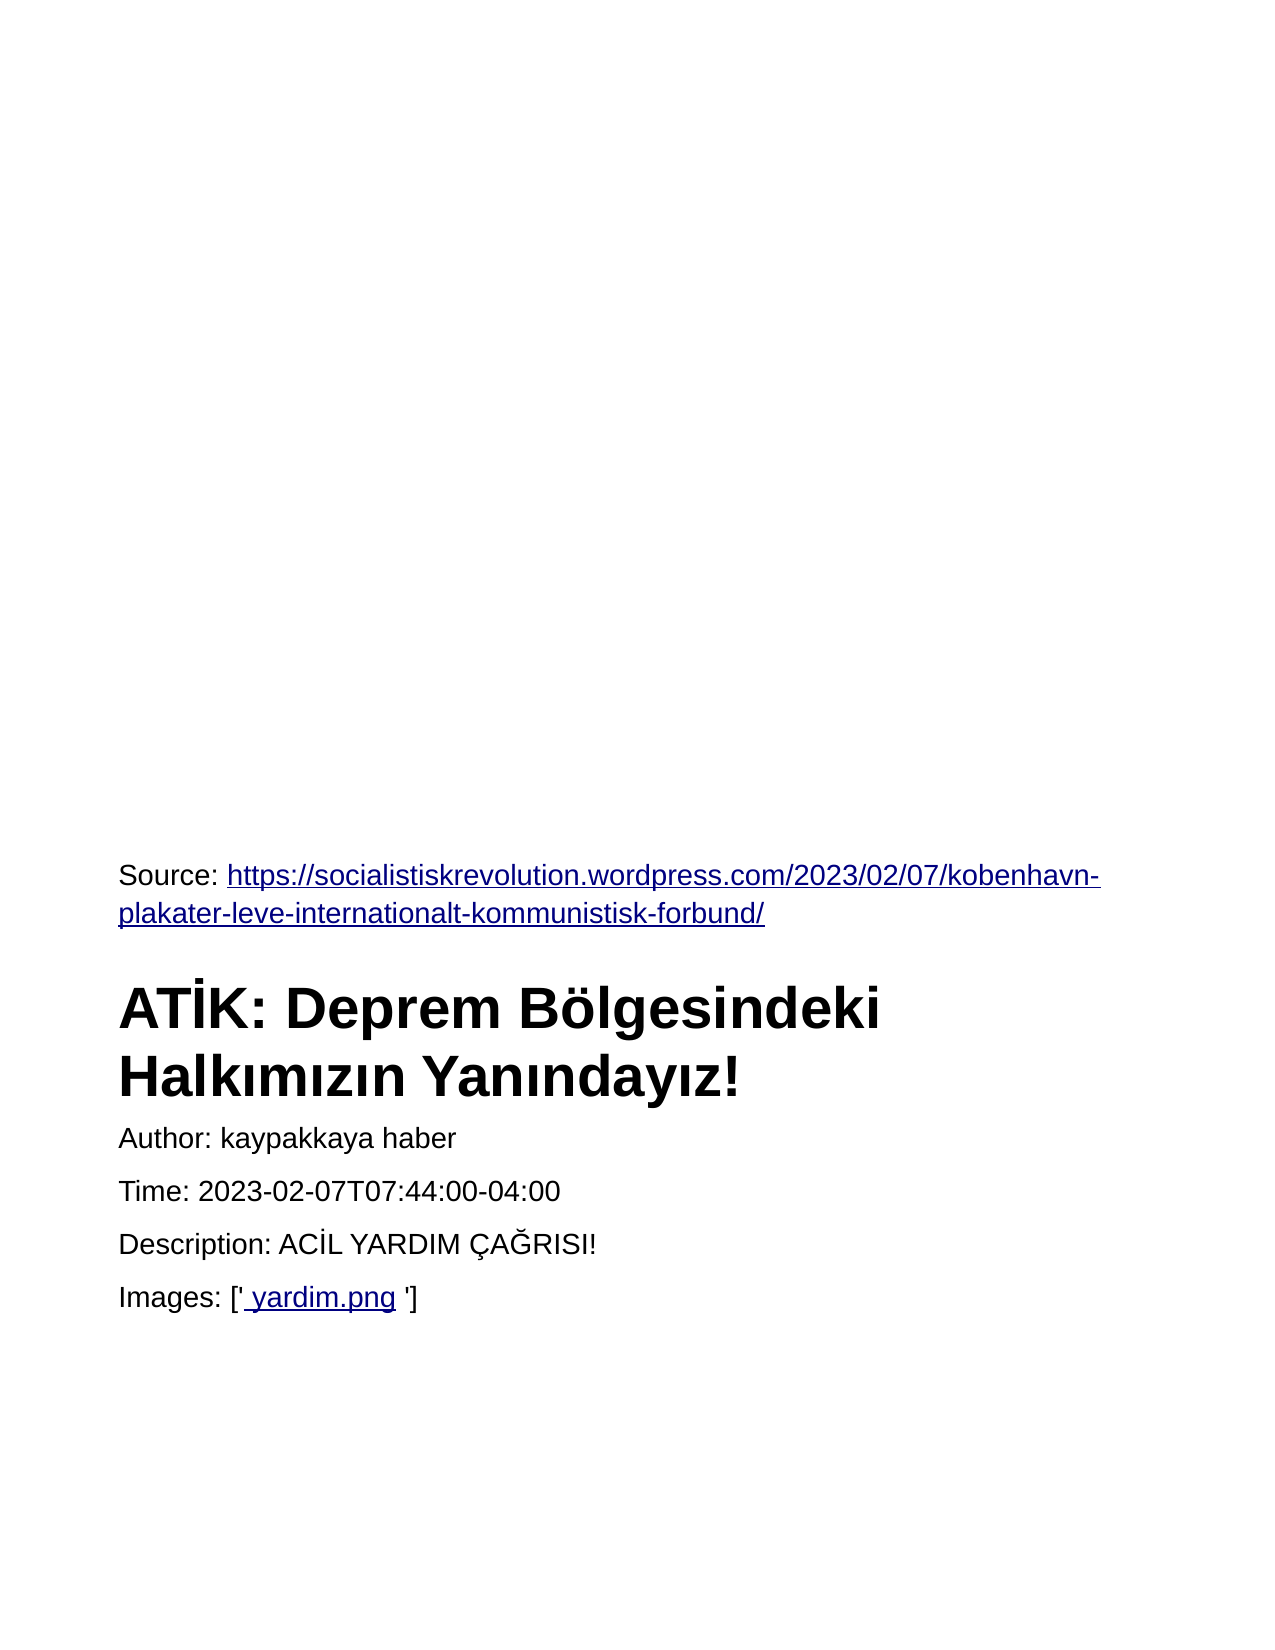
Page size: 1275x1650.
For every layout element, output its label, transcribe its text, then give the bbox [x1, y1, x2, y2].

text Images: [' yardim.png '] [118, 1280, 1157, 1314]
text Description: ACİL YARDIM ÇAĞRISI! [118, 1227, 1157, 1261]
text Time: 2023-02-07T07:44:00-04:00 [118, 1174, 1157, 1207]
text Author: kaypakkaya haber [118, 1121, 1157, 1154]
text Source: https://socialistiskrevolution.wordpress.com/2023/02/07/kobenhavn-plakater-leve-internationalt-kommunistisk-forbund/ [118, 857, 1157, 929]
subtitle ATİK: Deprem Bölgesindeki Halkımızın Yanındayız! [118, 974, 1157, 1108]
